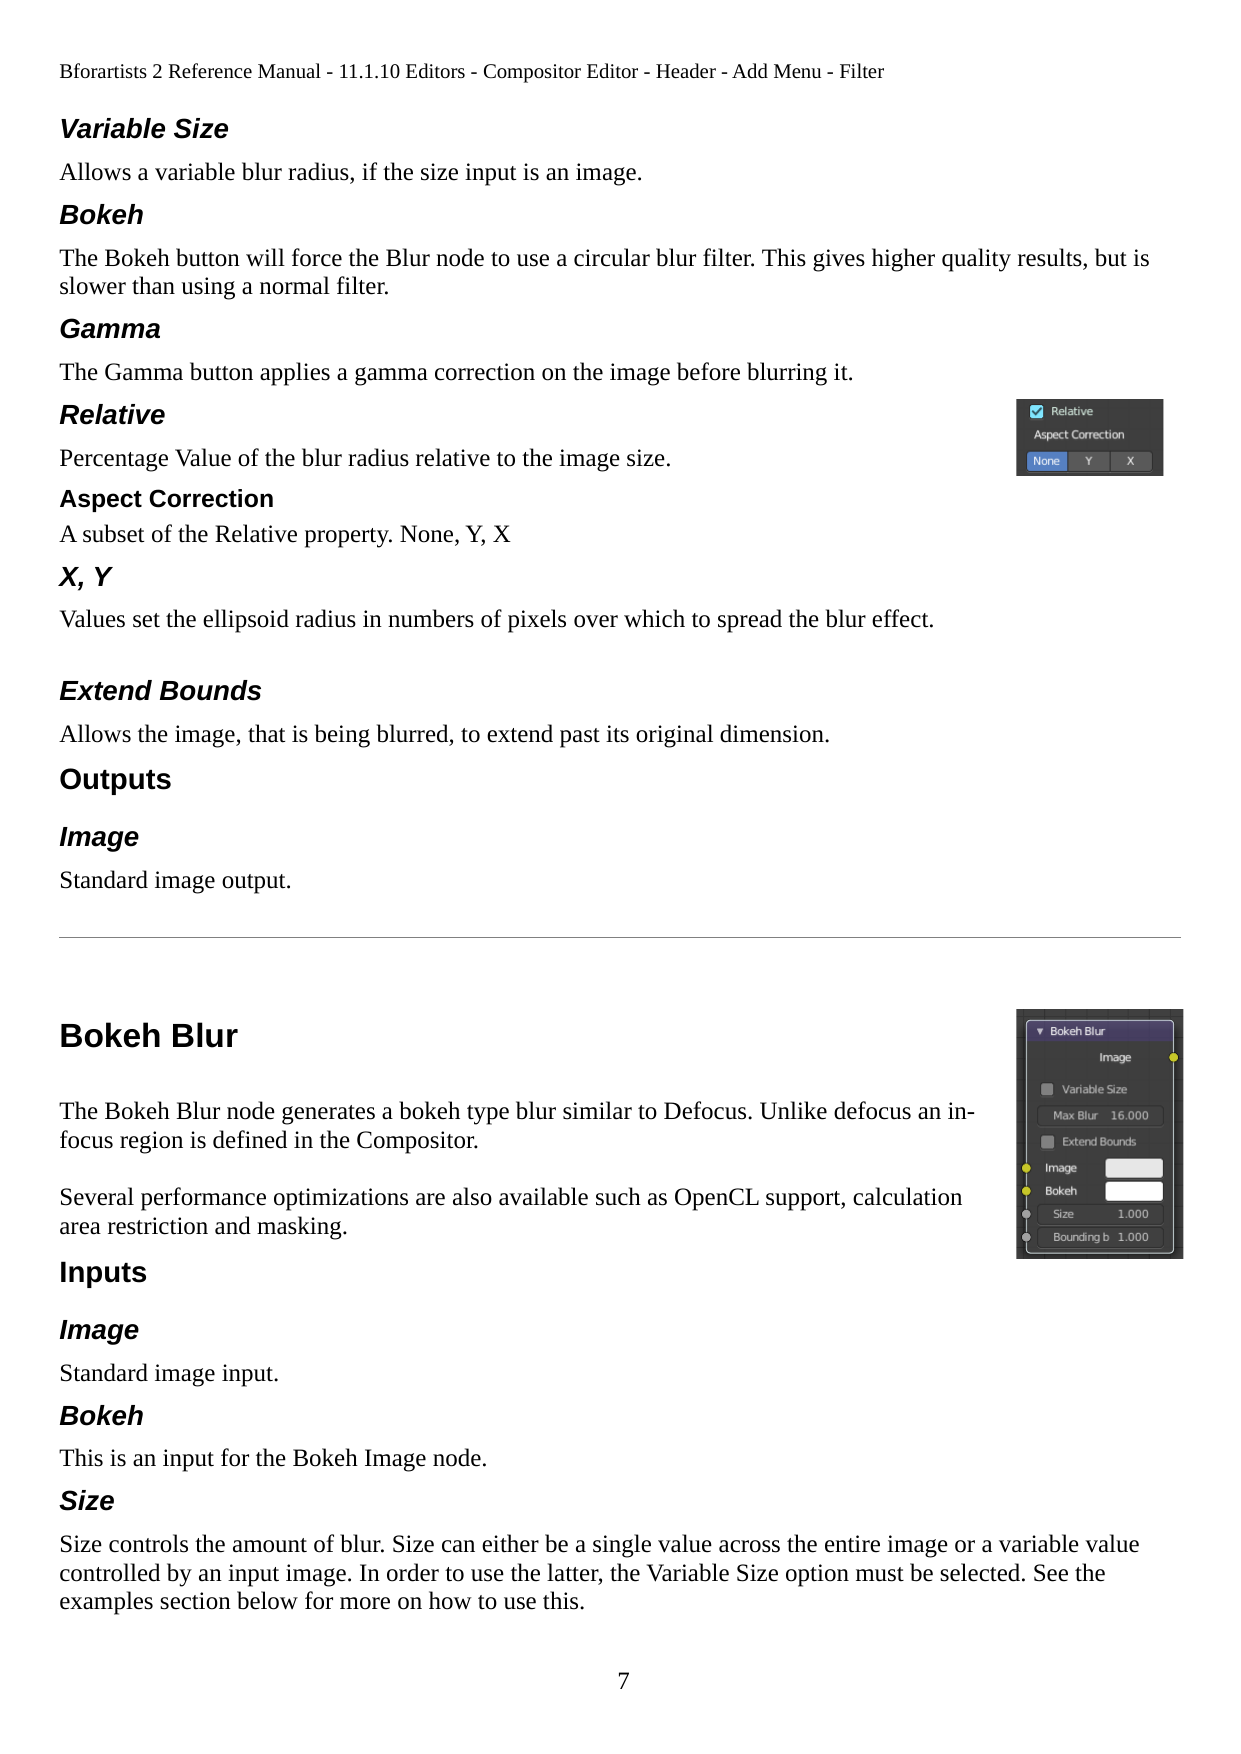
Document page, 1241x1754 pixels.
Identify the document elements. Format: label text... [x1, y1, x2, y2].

subtitle Bokeh [59, 1399, 1181, 1431]
subtitle Size [59, 1484, 1181, 1516]
subtitle Inputs [59, 1254, 1181, 1288]
subtitle Bokeh [59, 198, 1181, 230]
text The Bokeh button will force the Blur node to use a circular blur filter. This gives higher quality results, but is slower than using a normal filter. [59, 243, 1181, 300]
text Standard image input. [59, 1358, 1181, 1386]
text The Gamma button applies a gamma correction on the image before blurring it. [59, 357, 1181, 386]
text Several performance optimizations are also available such as OpenCL support, calculation area restriction and masking. [59, 1182, 1016, 1240]
text Standard image output. [59, 865, 1181, 894]
text Allows the image, that is being blurred, to extend past its original dimension. [59, 719, 1181, 747]
subtitle Relative [59, 398, 1181, 430]
text Allows a variable blur radius, if the size input is an image. [59, 157, 1181, 186]
subtitle Extend Bounds [59, 674, 1181, 706]
picture [1016, 1009, 1184, 1259]
subtitle Image [59, 821, 1181, 853]
subtitle Aspect Correction [59, 484, 1181, 512]
text A subset of the Relative property. None, Y, X [59, 519, 1181, 547]
subtitle Variable Size [59, 113, 1181, 144]
subtitle Bokeh Blur [59, 1016, 1016, 1055]
subtitle Image [59, 1313, 1181, 1345]
picture [1016, 399, 1164, 476]
text Values set the ellipsoid radius in numbers of pixels over which to spread the blur effect. [59, 604, 1181, 633]
subtitle Outputs [59, 762, 1181, 796]
text Size controls the amount of blur. Size can either be a single value across the entire image or a variable value controlled by an input image. In order to use the latter, the Variable Size option must be selected. See the examples section below for more on how to use this. [59, 1529, 1181, 1615]
text The Bokeh Blur node generates a bokeh type blur similar to Defocus. Unlike defocus an in-focus region is defined in the Compositor. [59, 1096, 1016, 1154]
text Percentage Value of the blur radius relative to the image size. [59, 443, 1016, 471]
subtitle Gamma [59, 313, 1181, 344]
text This is an input for the Bokeh Image node. [59, 1443, 1181, 1472]
subtitle X, Y [59, 560, 1181, 592]
